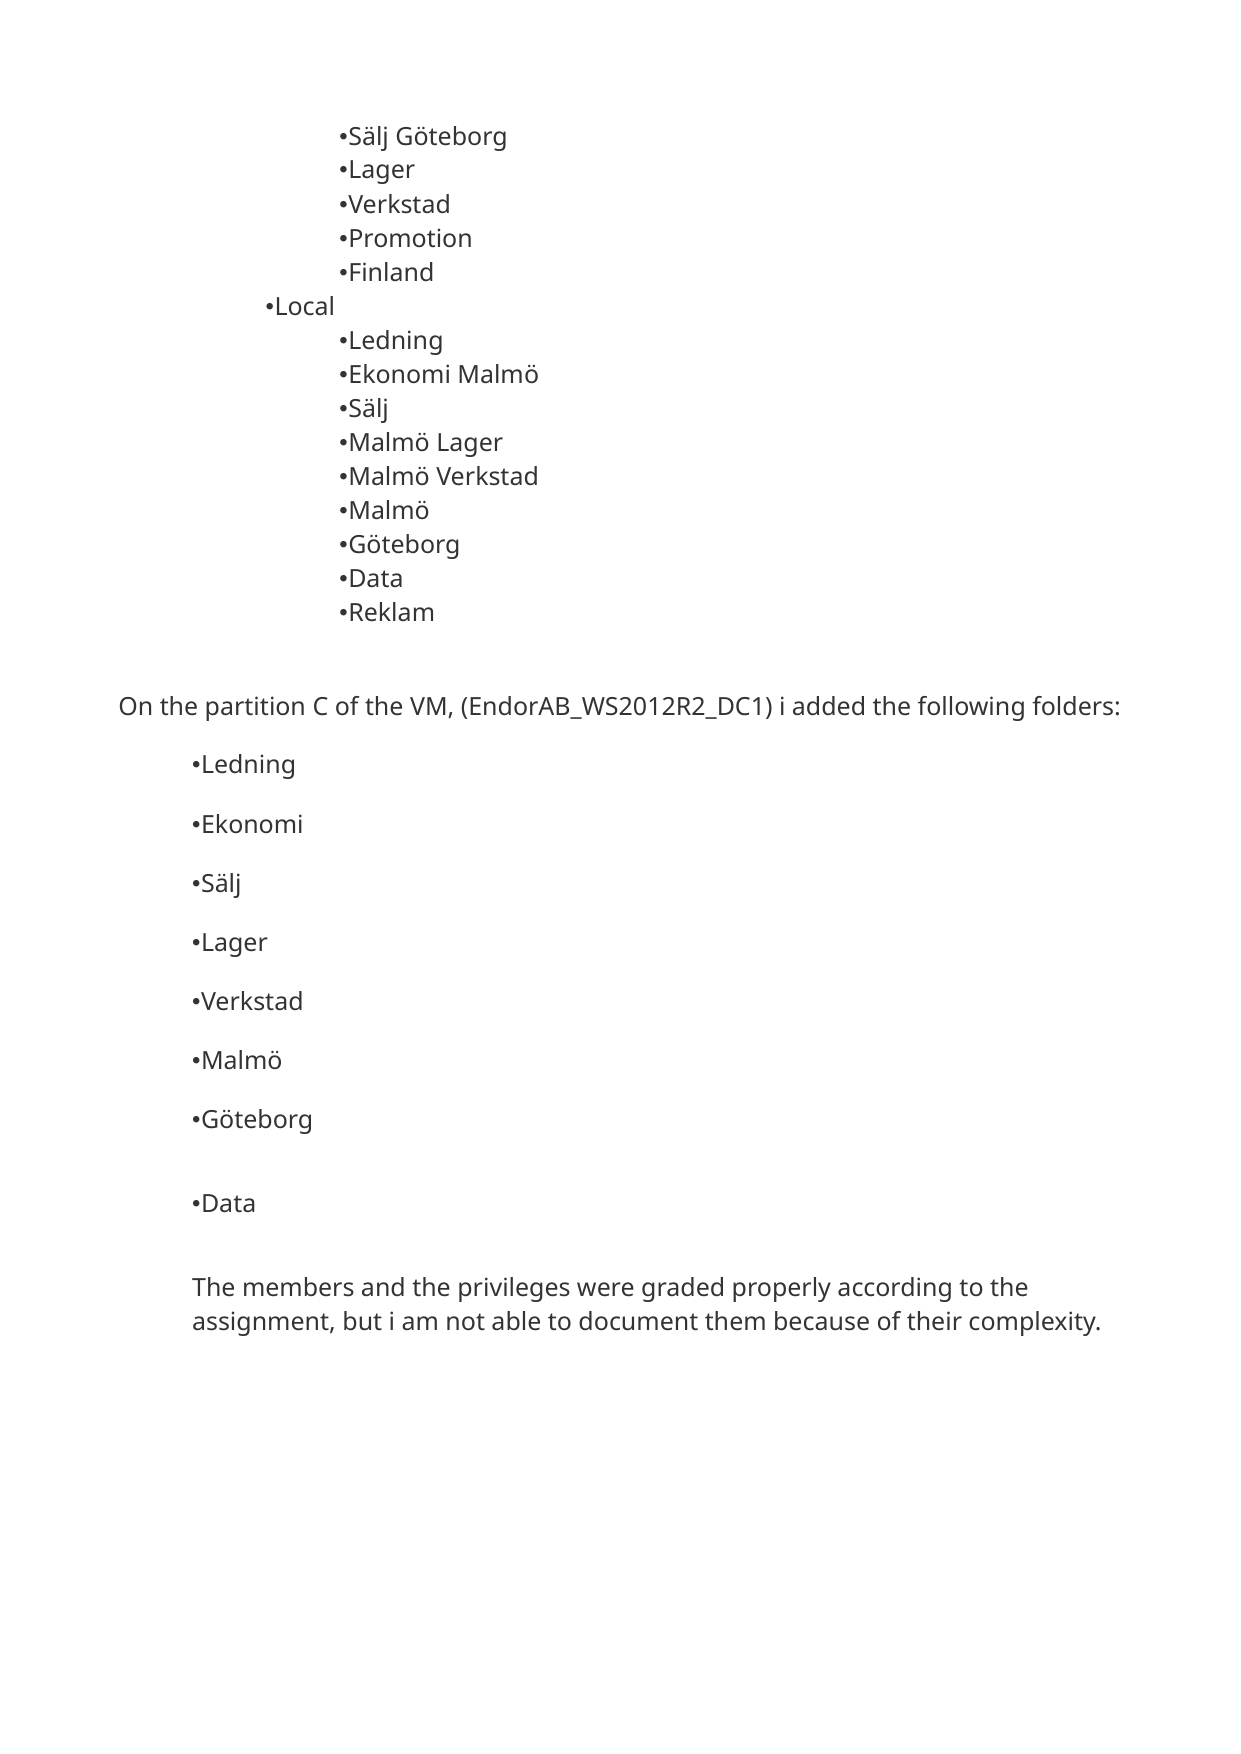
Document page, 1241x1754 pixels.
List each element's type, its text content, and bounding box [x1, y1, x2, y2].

list Göteborg [118, 1102, 1122, 1136]
list Promotion [118, 220, 1122, 254]
list Lager [118, 152, 1122, 186]
list Local [118, 288, 1122, 322]
list Malmö [118, 493, 1122, 527]
list Sälj [118, 865, 1122, 899]
list Verkstad [118, 186, 1122, 220]
list Malmö Verkstad [118, 459, 1122, 493]
list Malmö Lager [118, 425, 1122, 459]
list Sälj [118, 391, 1122, 425]
list Ekonomi [118, 806, 1122, 840]
list Ekonomi Malmö [118, 357, 1122, 391]
list Ledning [118, 322, 1122, 357]
list Finland [118, 254, 1122, 288]
list Lager [118, 924, 1122, 958]
list Data [118, 561, 1122, 595]
list Göteborg [118, 527, 1122, 561]
list Data [118, 1186, 1122, 1220]
list Ledning [118, 747, 1122, 781]
list Malmö [118, 1042, 1122, 1077]
list Sälj Göteborg [118, 118, 1122, 152]
list The members and the privileges were graded properly according to the assignment, but i am not able to document them because of their complexity. [118, 1270, 1122, 1338]
list Reklam [118, 595, 1122, 629]
text On the partition C of the VM, (EndorAB_WS2012R2_DC1) i added the following folders: [118, 688, 1122, 722]
list Verkstad [118, 983, 1122, 1017]
